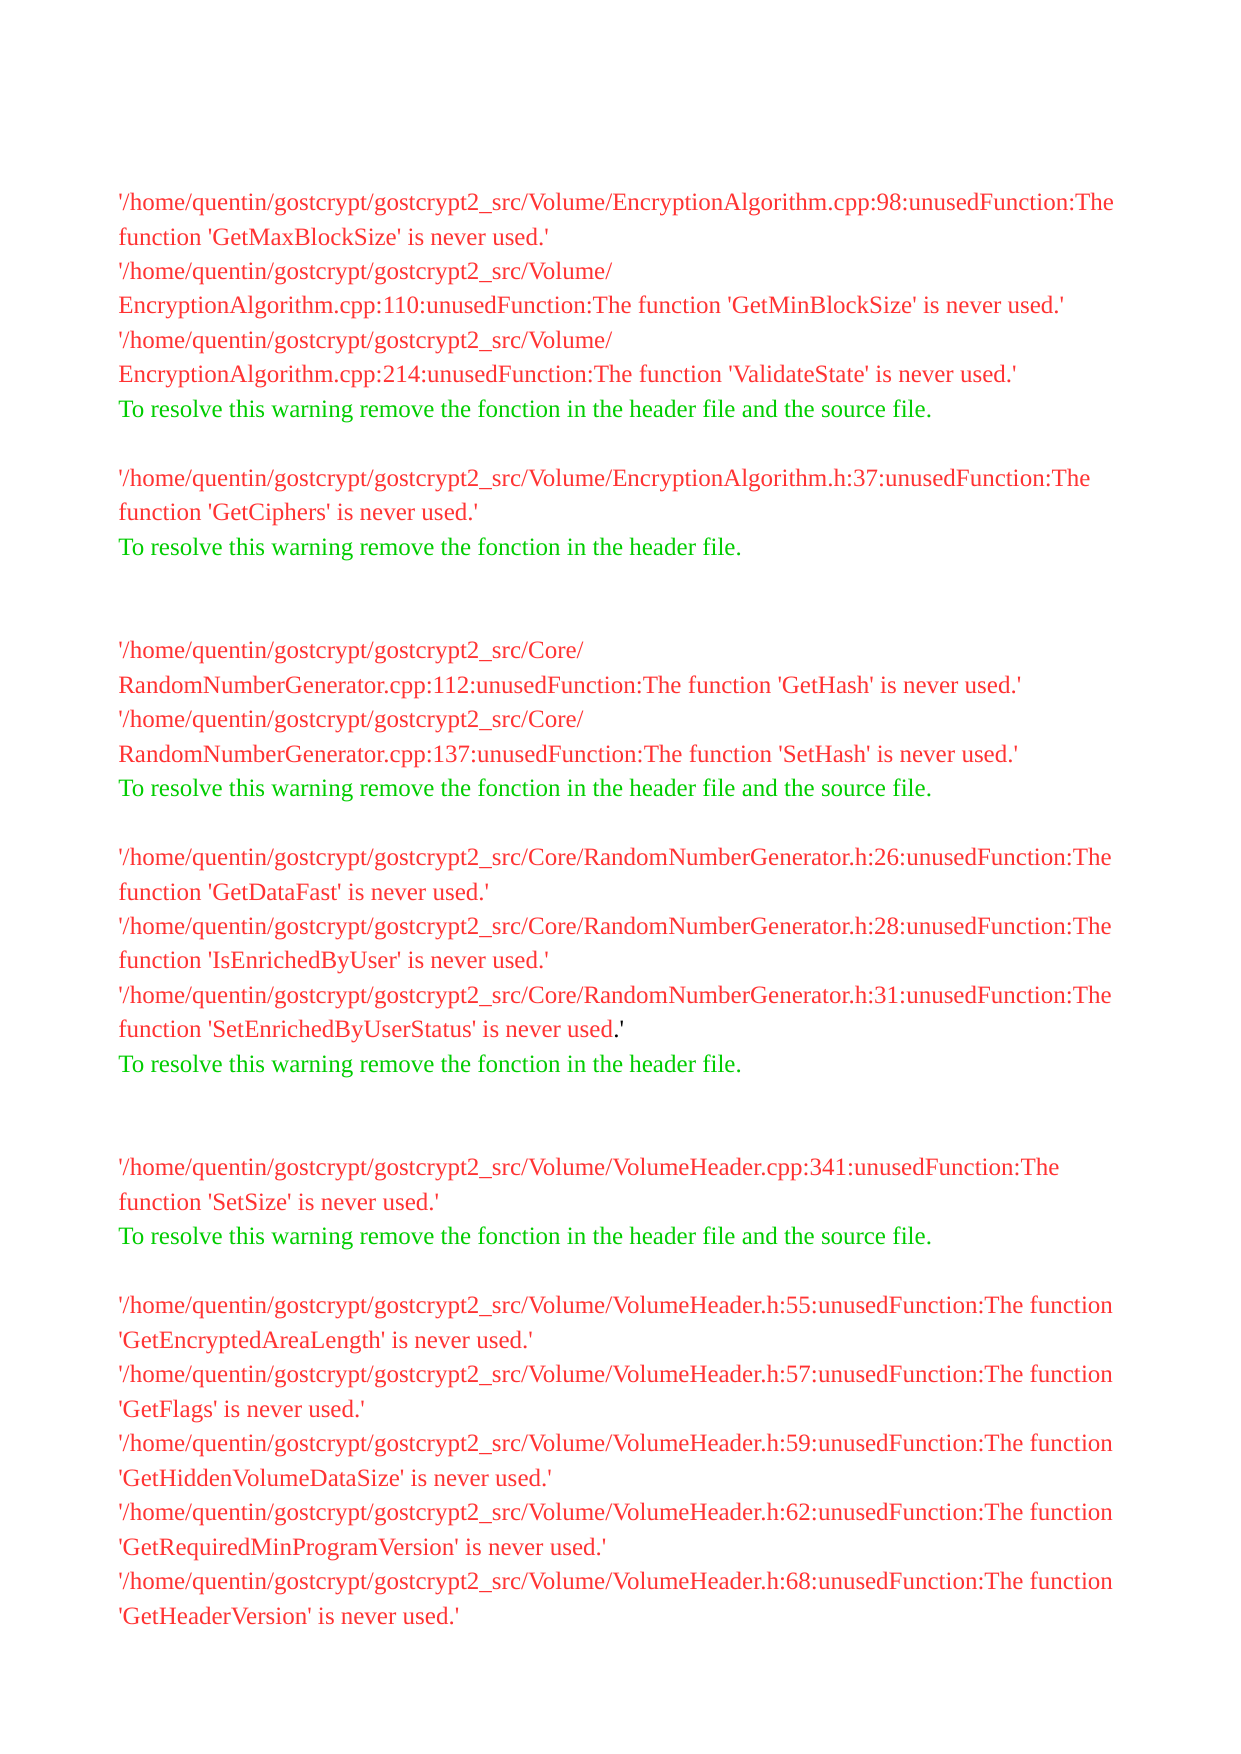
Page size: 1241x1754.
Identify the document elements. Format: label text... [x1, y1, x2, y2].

text '/home/quentin/gostcrypt/gostcrypt2_src/Volume/VolumeHeader.h:68:unusedFunction:The function 'GetHeaderVersion' is never used.' [118, 1566, 1122, 1629]
text '/home/quentin/gostcrypt/gostcrypt2_src/Volume/VolumeHeader.cpp:341:unusedFunction:The function 'SetSize' is never used.' [118, 1152, 1122, 1216]
text To resolve this warning remove the fonction in the header file and the source file. [118, 1221, 1122, 1250]
text '/home/quentin/gostcrypt/gostcrypt2_src/Core/RandomNumberGenerator.h:31:unusedFunction:The function 'SetEnrichedByUserStatus' is never used.' [118, 980, 1122, 1043]
text '/home/quentin/gostcrypt/gostcrypt2_src/Volume/VolumeHeader.h:59:unusedFunction:The function 'GetHiddenVolumeDataSize' is never used.' [118, 1428, 1122, 1492]
text To resolve this warning remove the fonction in the header file and the source file. [118, 773, 1122, 802]
text '/home/quentin/gostcrypt/gostcrypt2_src/Volume/EncryptionAlgorithm.cpp:214:unusedFunction:The function 'ValidateState' is never used.' [118, 325, 1122, 388]
text To resolve this warning remove the fonction in the header file and the source file. [118, 394, 1122, 423]
text '/home/quentin/gostcrypt/gostcrypt2_src/Volume/VolumeHeader.h:57:unusedFunction:The function 'GetFlags' is never used.' [118, 1359, 1122, 1423]
text '/home/quentin/gostcrypt/gostcrypt2_src/Core/RandomNumberGenerator.h:28:unusedFunction:The function 'IsEnrichedByUser' is never used.' [118, 911, 1122, 974]
text '/home/quentin/gostcrypt/gostcrypt2_src/Volume/EncryptionAlgorithm.cpp:110:unusedFunction:The function 'GetMinBlockSize' is never used.' [118, 256, 1122, 319]
text '/home/quentin/gostcrypt/gostcrypt2_src/Volume/EncryptionAlgorithm.h:37:unusedFunction:The function 'GetCiphers' is never used.' [118, 463, 1122, 526]
text To resolve this warning remove the fonction in the header file. [118, 532, 1122, 561]
text '/home/quentin/gostcrypt/gostcrypt2_src/Volume/VolumeHeader.h:55:unusedFunction:The function 'GetEncryptedAreaLength' is never used.' [118, 1290, 1122, 1354]
text '/home/quentin/gostcrypt/gostcrypt2_src/Core/RandomNumberGenerator.cpp:137:unusedFunction:The function 'SetHash' is never used.' [118, 704, 1122, 767]
text '/home/quentin/gostcrypt/gostcrypt2_src/Volume/VolumeHeader.h:62:unusedFunction:The function 'GetRequiredMinProgramVersion' is never used.' [118, 1497, 1122, 1561]
text To resolve this warning remove the fonction in the header file. [118, 1049, 1122, 1078]
text '/home/quentin/gostcrypt/gostcrypt2_src/Core/RandomNumberGenerator.h:26:unusedFunction:The function 'GetDataFast' is never used.' [118, 842, 1122, 905]
text '/home/quentin/gostcrypt/gostcrypt2_src/Core/RandomNumberGenerator.cpp:112:unusedFunction:The function 'GetHash' is never used.' [118, 635, 1122, 698]
text '/home/quentin/gostcrypt/gostcrypt2_src/Volume/EncryptionAlgorithm.cpp:98:unusedFunction:The function 'GetMaxBlockSize' is never used.' [118, 187, 1122, 250]
